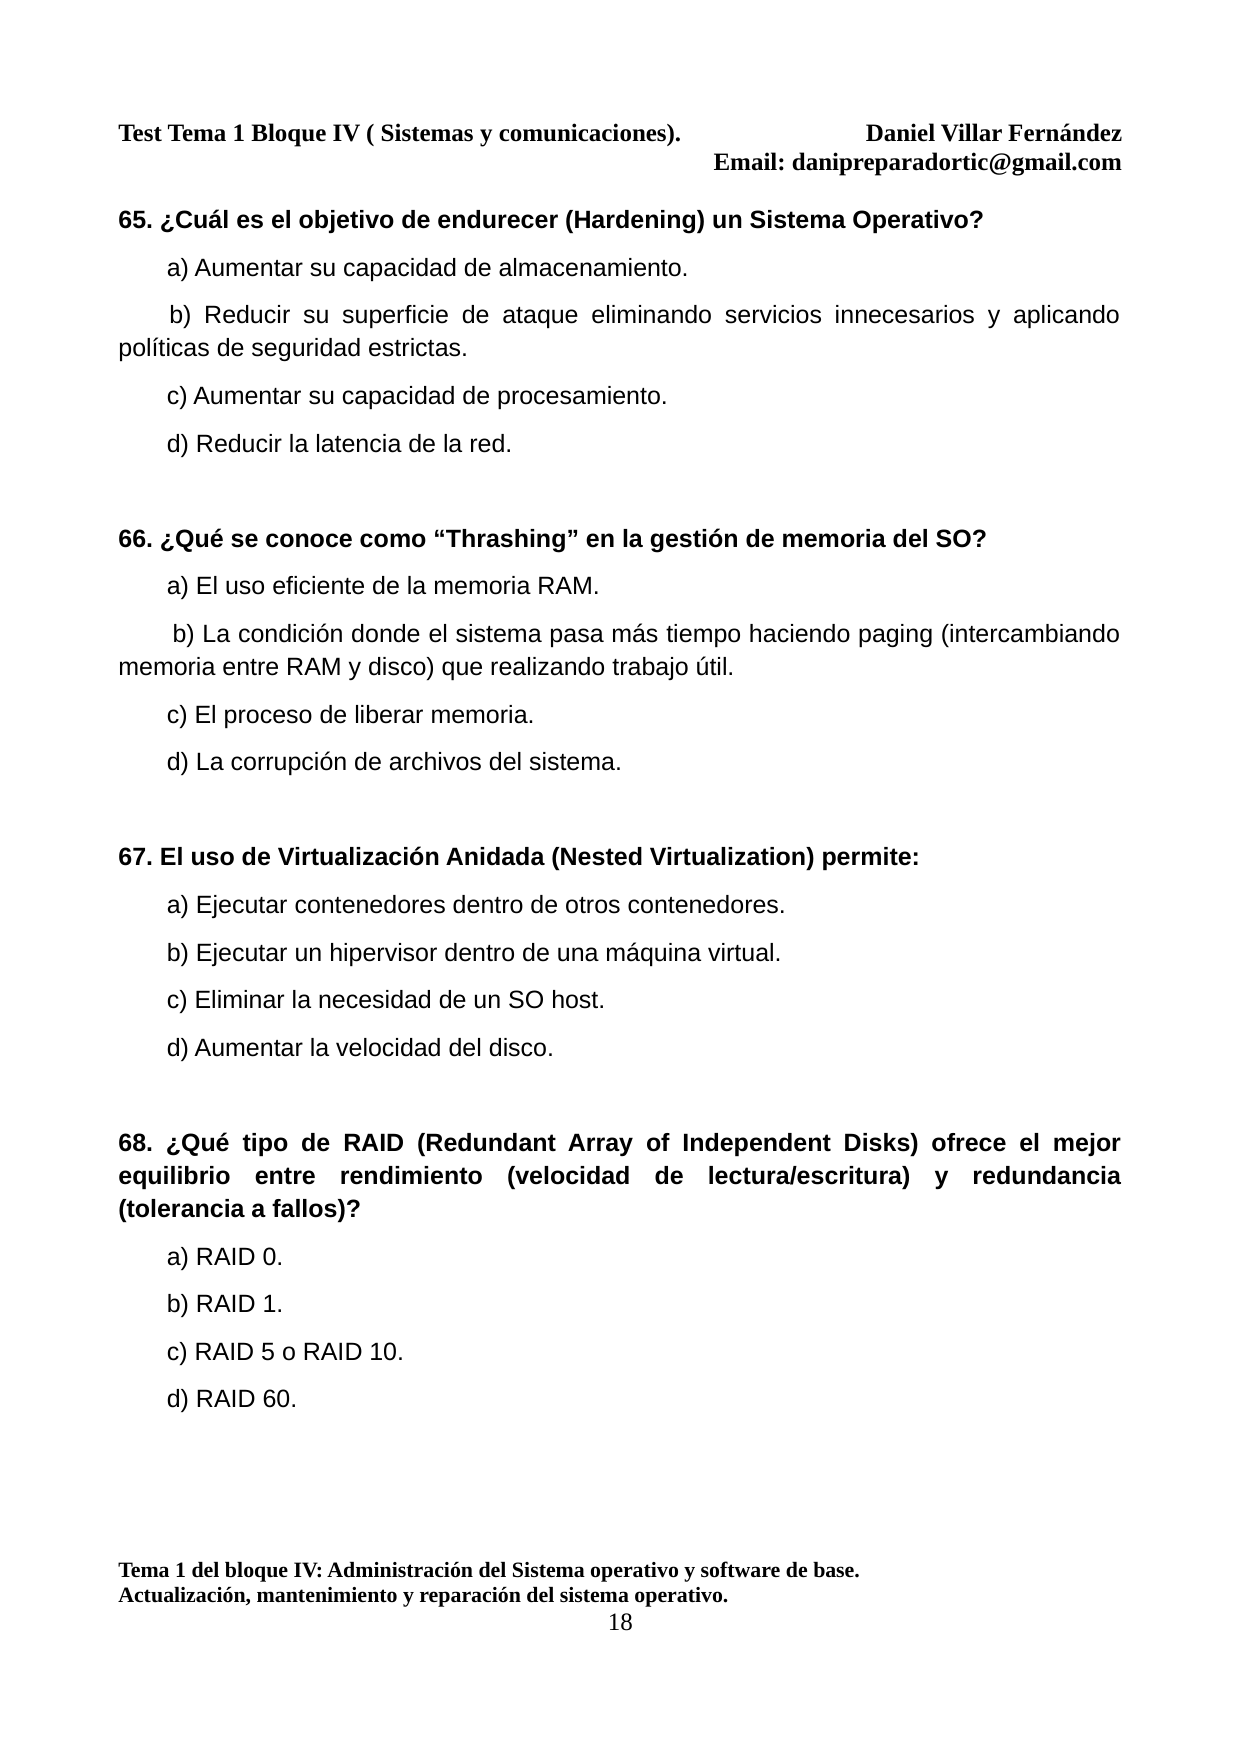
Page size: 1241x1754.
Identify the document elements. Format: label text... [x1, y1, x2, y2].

text 65. ¿Cuál es el objetivo de endurecer (Hardening) un Sistema Operativo? [118, 205, 1122, 234]
text a) Ejecutar contenedores dentro de otros contenedores. [118, 890, 1122, 919]
text c) Aumentar su capacidad de procesamiento. [118, 381, 1122, 410]
text c) Eliminar la necesidad de un SO host. [118, 985, 1122, 1014]
text a) Aumentar su capacidad de almacenamiento. [118, 253, 1122, 281]
text a) RAID 0. [118, 1242, 1122, 1270]
text b) Ejecutar un hipervisor dentro de una máquina virtual. [118, 938, 1122, 966]
text a) El uso eficiente de la memoria RAM. [118, 571, 1122, 600]
text b) La condición donde el sistema pasa más tiempo haciendo paging (intercambiando memoria entre RAM y disco) que realizando trabajo útil. [118, 619, 1122, 681]
text c) El proceso de liberar memoria. [118, 699, 1122, 728]
text 66. ¿Qué se conoce como “Thrashing” en la gestión de memoria del SO? [118, 524, 1122, 552]
text 67. El uso de Virtualización Anidada (Nested Virtualization) permite: [118, 842, 1122, 871]
text 68. ¿Qué tipo de RAID (Redundant Array of Independent Disks) ofrece el mejor equilibrio entre rendimiento (velocidad de lectura/escritura) y redundancia (tolerancia a fallos)? [118, 1128, 1122, 1223]
text d) Reducir la latencia de la red. [118, 428, 1122, 457]
text c) RAID 5 o RAID 10. [118, 1337, 1122, 1366]
text d) Aumentar la velocidad del disco. [118, 1033, 1122, 1062]
text d) La corrupción de archivos del sistema. [118, 747, 1122, 776]
text d) RAID 60. [118, 1384, 1122, 1413]
text b) Reducir su superficie de ataque eliminando servicios innecesarios y aplicando políticas de seguridad estrictas. [118, 300, 1122, 362]
text b) RAID 1. [118, 1289, 1122, 1318]
